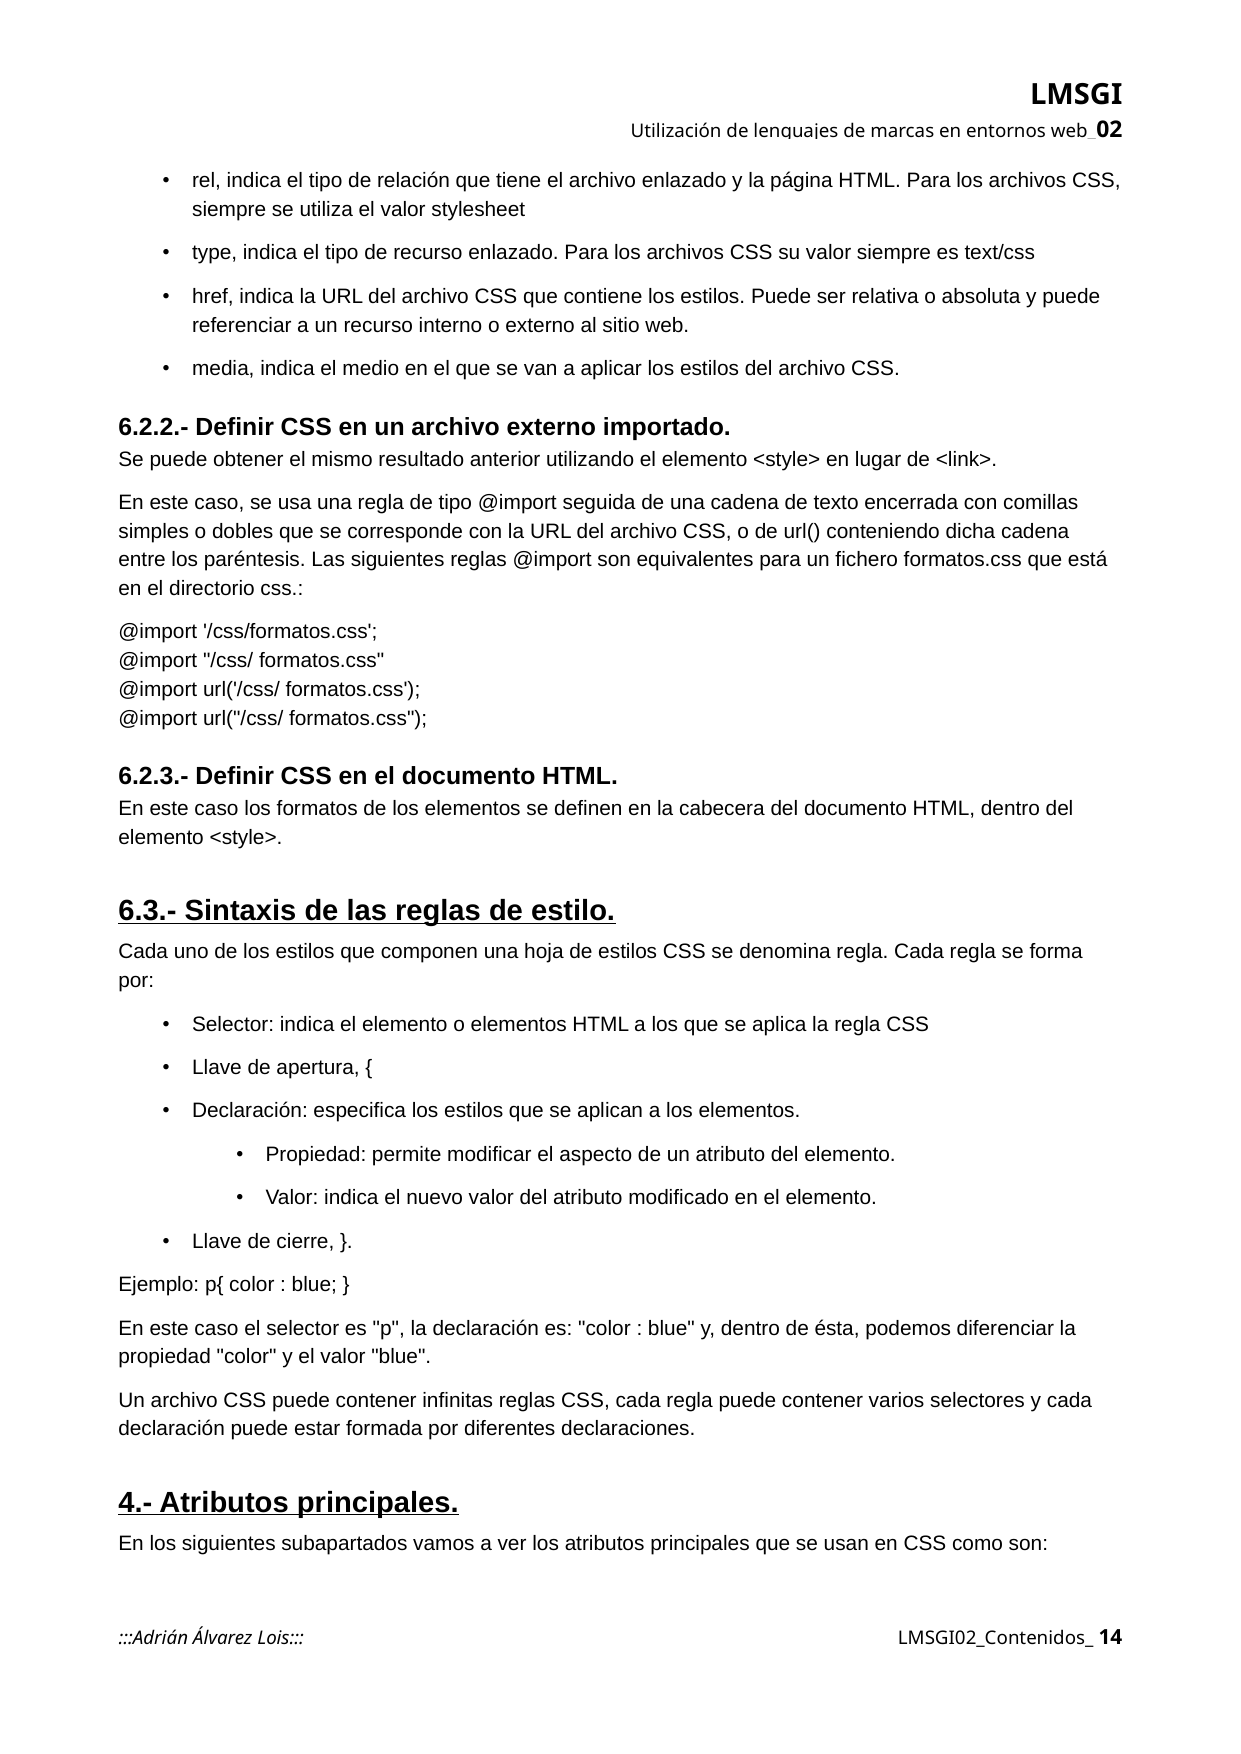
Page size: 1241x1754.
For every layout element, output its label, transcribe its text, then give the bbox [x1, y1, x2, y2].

list Declaración: especifica los estilos que se aplican a los elementos. [162, 1098, 1122, 1122]
subtitle 4.- Atributos principales. [118, 1484, 1122, 1518]
text Ejemplo: p{ color : blue; } [118, 1272, 1122, 1296]
text Cada uno de los estilos que componen una hoja de estilos CSS se denomina regla. Cada regla se forma por: [118, 939, 1122, 992]
subtitle 6.2.3.- Definir CSS en el documento HTML. [118, 761, 1122, 790]
subtitle 6.3.- Sintaxis de las reglas de estilo. [118, 893, 1122, 927]
text Un archivo CSS puede contener infinitas reglas CSS, cada regla puede contener varios selectores y cada declaración puede estar formada por diferentes declaraciones. [118, 1387, 1122, 1440]
list type, indica el tipo de recurso enlazado. Para los archivos CSS su valor siempre es text/css [162, 240, 1122, 264]
list Selector: indica el elemento o elementos HTML a los que se aplica la regla CSS [162, 1011, 1122, 1036]
list Llave de cierre, }. [162, 1229, 1122, 1253]
text En este caso el selector es "p", la declaración es: "color : blue" y, dentro de ésta, podemos diferenciar la propiedad "color" y el valor "blue". [118, 1315, 1122, 1368]
list media, indica el medio en el que se van a aplicar los estilos del archivo CSS. [162, 356, 1122, 380]
text @import '/css/formatos.css'; @import "/css/ formatos.css" @import url('/css/ formatos.css'); @import url("/css/ formatos.css"); [118, 619, 1122, 729]
text En este caso los formatos de los elementos se definen en la cabecera del documento HTML, dentro del elemento <style>. [118, 796, 1122, 849]
list Valor: indica el nuevo valor del atributo modificado en el elemento. [236, 1185, 1122, 1209]
subtitle 6.2.2.- Definir CSS en un archivo externo importado. [118, 412, 1122, 440]
text Se puede obtener el mismo resultado anterior utilizando el elemento <style> en lugar de <link>. [118, 446, 1122, 470]
list rel, indica el tipo de relación que tiene el archivo enlazado y la página HTML. Para los archivos CSS, siempre se utiliza el valor stylesheet [162, 168, 1122, 221]
list Propiedad: permite modificar el aspecto de un atributo del elemento. [236, 1142, 1122, 1166]
list href, indica la URL del archivo CSS que contiene los estilos. Puede ser relativa o absoluta y puede referenciar a un recurso interno o externo al sitio web. [162, 283, 1122, 336]
text En este caso, se usa una regla de tipo @import seguida de una cadena de texto encerrada con comillas simples o dobles que se corresponde con la URL del archivo CSS, o de url() conteniendo dicha cadena entre los paréntesis. Las siguientes reglas @import son equivalentes para un fichero formatos.css que está en el directorio css.: [118, 490, 1122, 600]
text En los siguientes subapartados vamos a ver los atributos principales que se usan en CSS como son: [118, 1531, 1122, 1554]
list Llave de apertura, { [162, 1055, 1122, 1079]
